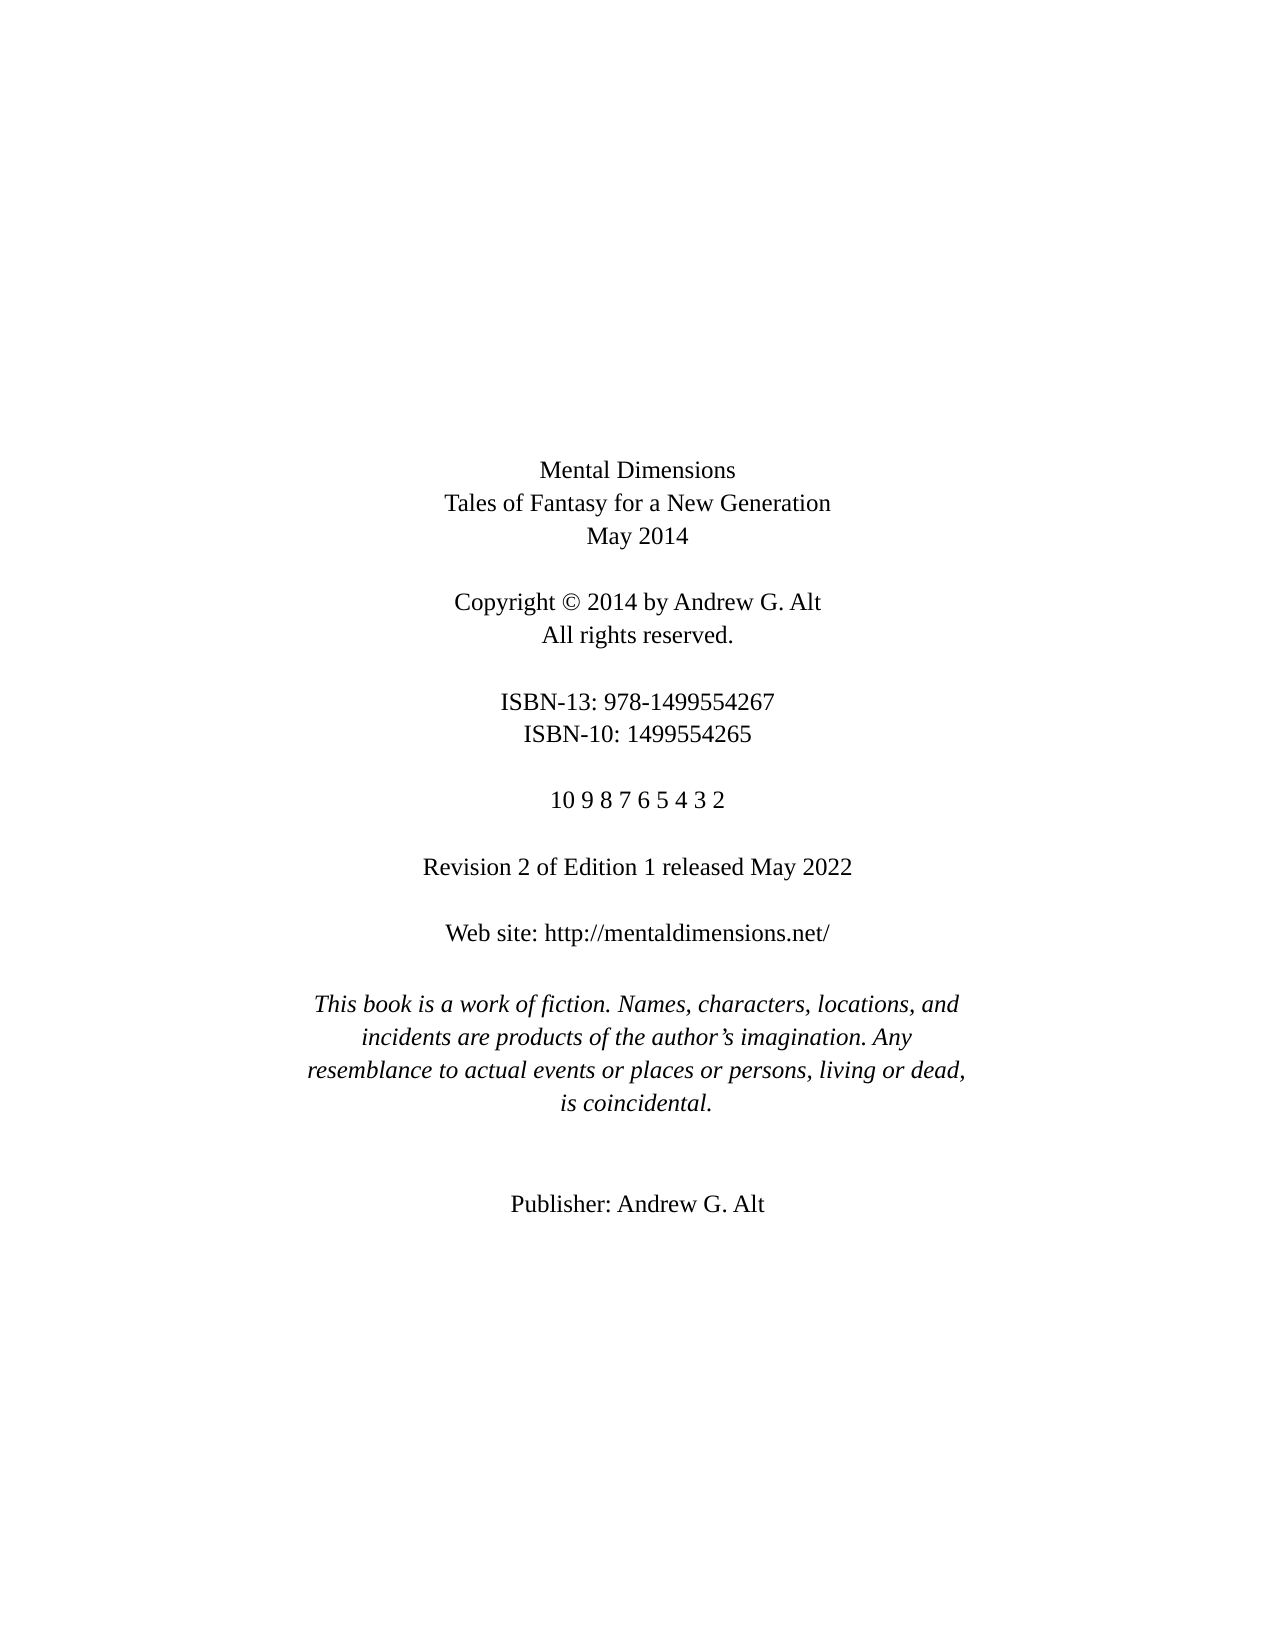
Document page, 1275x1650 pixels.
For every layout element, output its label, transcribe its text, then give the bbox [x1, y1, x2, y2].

text ISBN-10: 1499554265 [187, 719, 1087, 748]
text Mental Dimensions [187, 455, 1087, 484]
text All rights reserved. [187, 621, 1087, 649]
text 10 9 8 7 6 5 4 3 2 [187, 786, 1087, 814]
text Revision 2 of Edition 1 released May 2022 [187, 852, 1087, 880]
text ISBN-13: 978-1499554267 [187, 687, 1087, 715]
text Publisher: Andrew G. Alt [187, 1189, 1087, 1218]
text Copyright © 2014 by Andrew G. Alt [187, 587, 1087, 616]
table_header This book is a work of fiction. Names, characters, locations, and incidents are products of the author’s imagination. Any resemblance to actual events or places or persons, living or dead, is coincidental. [300, 984, 975, 1123]
text Tales of Fantasy for a New Generation [187, 488, 1087, 517]
text Web site: http://mentaldimensions.net/ [187, 918, 1087, 946]
text May 2014 [187, 521, 1087, 550]
